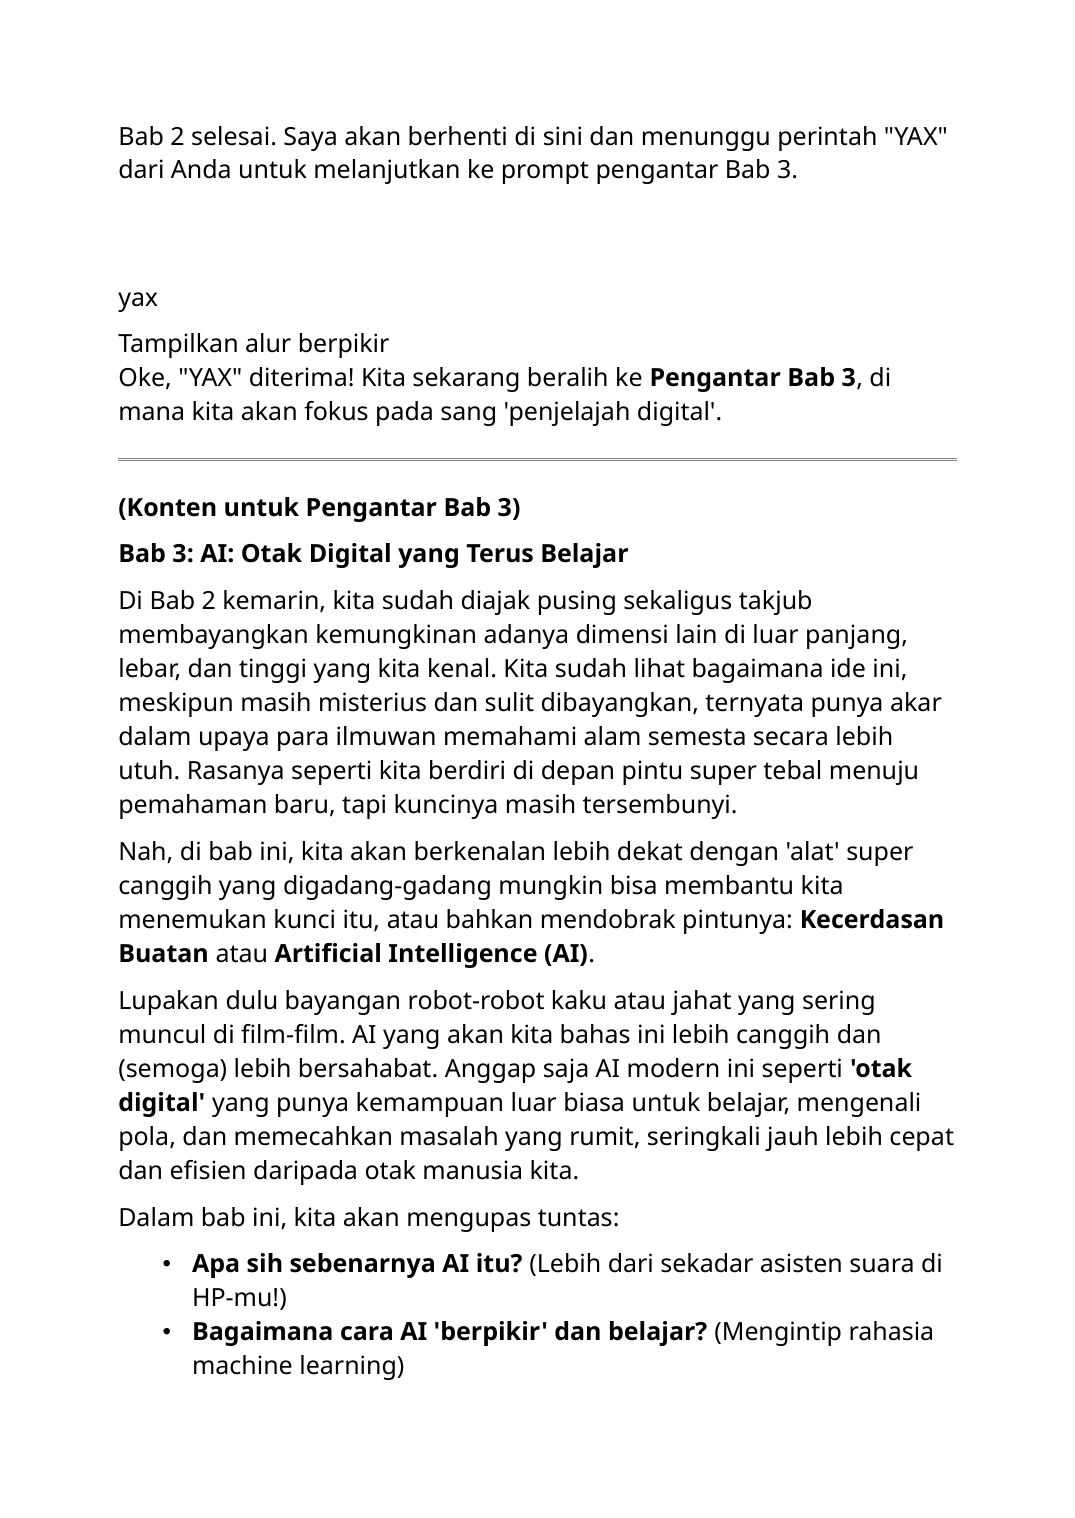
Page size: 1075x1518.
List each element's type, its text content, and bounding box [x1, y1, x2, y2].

text (Konten untuk Pengantar Bab 3) [118, 489, 957, 523]
text Tampilkan alur berpikir [118, 326, 957, 360]
text Lupakan dulu bayangan robot-robot kaku atau jahat yang sering muncul di film-film. AI yang akan kita bahas ini lebih canggih dan (semoga) lebih bersahabat. Anggap saja AI modern ini seperti 'otak digital' yang punya kemampuan luar biasa untuk belajar, mengenali pola, dan memecahkan masalah yang rumit, seringkali jauh lebih cepat dan efisien daripada otak manusia kita. [118, 982, 957, 1187]
text Di Bab 2 kemarin, kita sudah diajak pusing sekaligus takjub membayangkan kemungkinan adanya dimensi lain di luar panjang, lebar, dan tinggi yang kita kenal. Kita sudah lihat bagaimana ide ini, meskipun masih misterius dan sulit dibayangkan, ternyata punya akar dalam upaya para ilmuwan memahami alam semesta secara lebih utuh. Rasanya seperti kita berdiri di depan pintu super tebal menuju pemahaman baru, tapi kuncinya masih tersembunyi. [118, 583, 957, 821]
text Oke, "YAX" diterima! Kita sekarang beralih ke Pengantar Bab 3, di mana kita akan fokus pada sang 'penjelajah digital'. [118, 360, 957, 428]
text Bab 2 selesai. Saya akan berhenti di sini dan menunggu perintah "YAX" dari Anda untuk melanjutkan ke prompt pengantar Bab 3. [118, 118, 957, 186]
list Apa sih sebenarnya AI itu? (Lebih dari sekadar asisten suara di HP-mu!) [162, 1246, 957, 1314]
text Bab 3: AI: Otak Digital yang Terus Belajar [118, 536, 957, 570]
text yax [118, 279, 957, 313]
text Nah, di bab ini, kita akan berkenalan lebih dekat dengan 'alat' super canggih yang digadang-gadang mungkin bisa membantu kita menemukan kunci itu, atau bahkan mendobrak pintunya: Kecerdasan Buatan atau Artificial Intelligence (AI). [118, 833, 957, 970]
text Dalam bab ini, kita akan mengupas tuntas: [118, 1199, 957, 1233]
list Bagaimana cara AI 'berpikir' dan belajar? (Mengintip rahasia machine learning) [162, 1314, 957, 1382]
